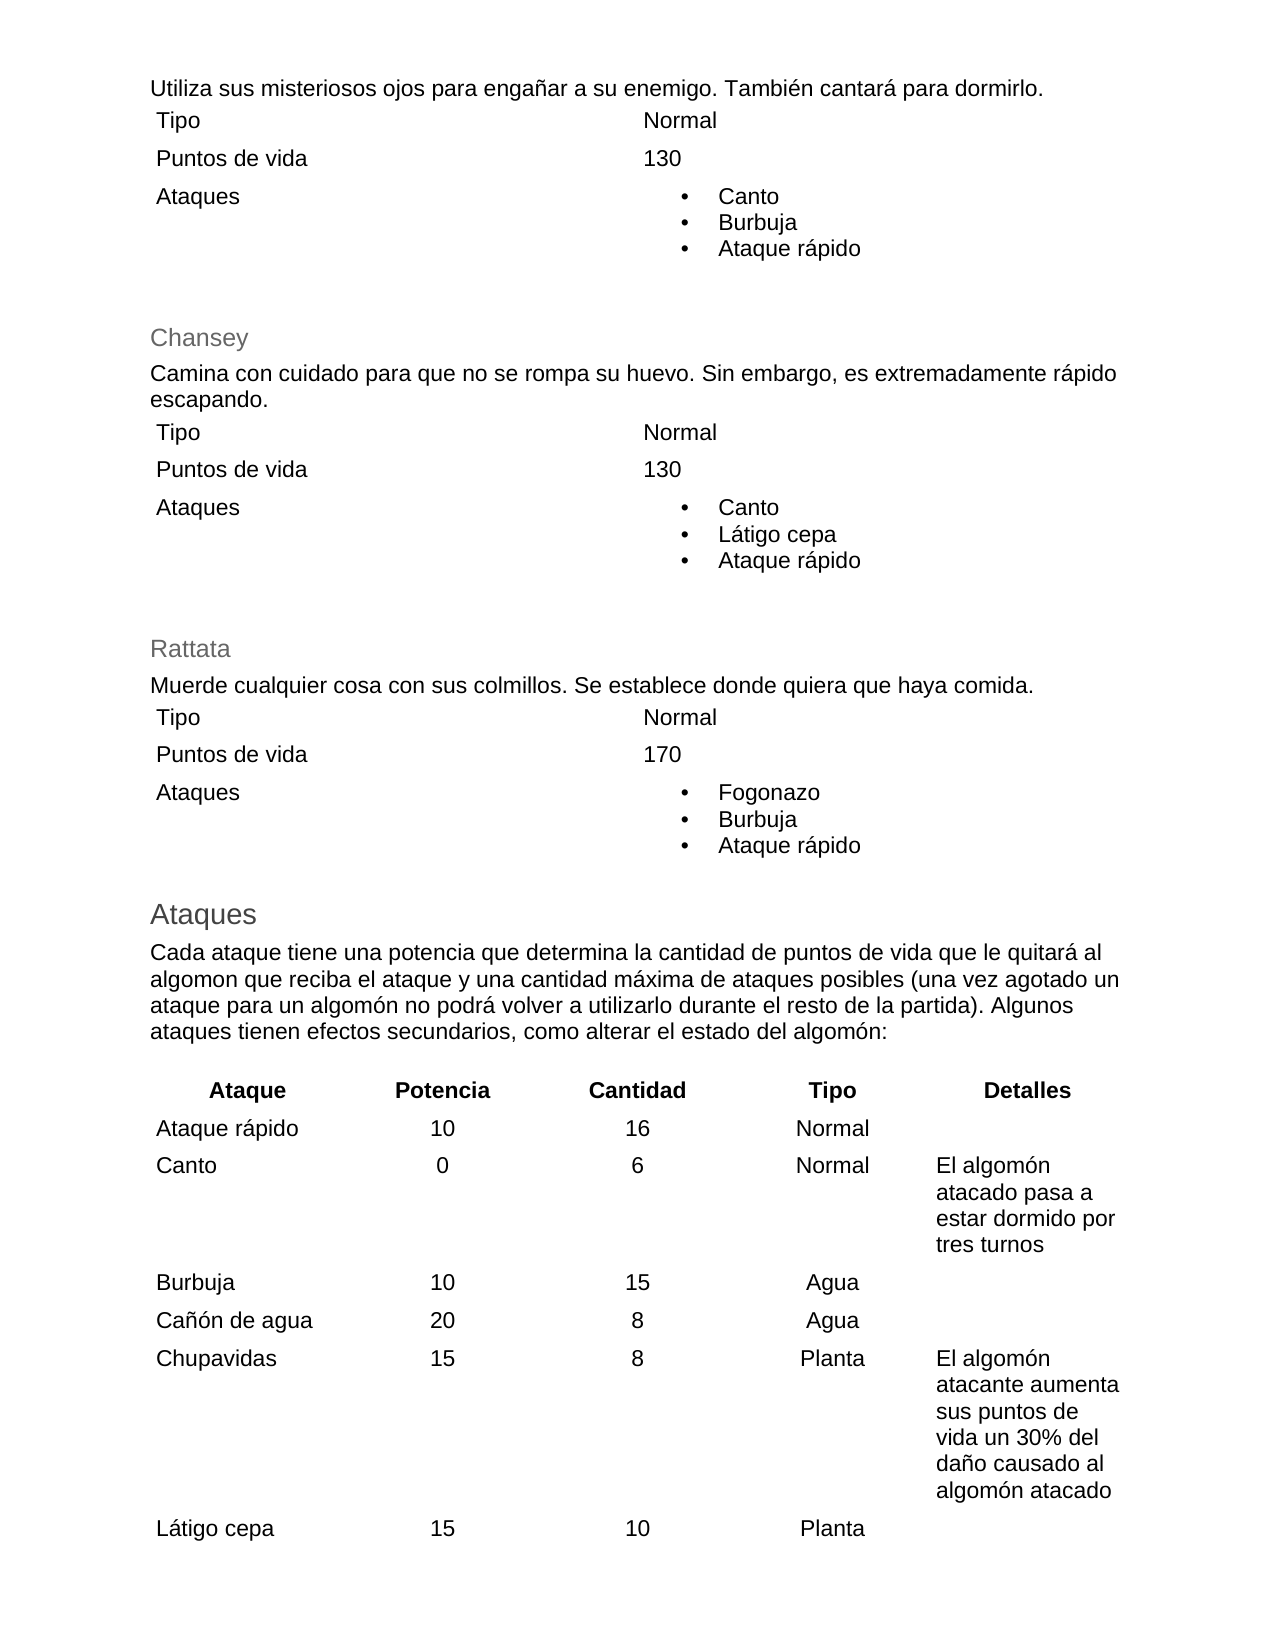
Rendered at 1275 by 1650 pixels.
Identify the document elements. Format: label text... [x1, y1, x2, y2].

table_cell [930, 1264, 1125, 1301]
text Rattata [150, 634, 1125, 663]
table_cell 16 [540, 1109, 735, 1147]
table_cell El algomón atacante aumenta sus puntos de vida un 30% del daño causado al algomón atacado [930, 1339, 1125, 1509]
text Cada ataque tiene una potencia que determina la cantidad de puntos de vida que le quitará al algomon que reciba el ataque y una cantidad máxima de ataques posibles (una vez agotado un ataque para un algomón no podrá volver a utilizarlo durante el resto de la partida). Algunos ataques tienen efectos secundarios, como alterar el estado del algomón: [150, 939, 1125, 1045]
table_cell 8 [540, 1339, 735, 1509]
table_cell Canto Burbuja Ataque rápido [638, 177, 1125, 267]
table_cell [930, 1109, 1125, 1147]
table_cell 0 [345, 1147, 540, 1263]
table_cell Fogonazo Burbuja Ataque rápido [638, 774, 1125, 864]
table_cell El algomón atacado pasa a estar dormido por tres turnos [930, 1147, 1125, 1263]
table_header Tipo [150, 698, 637, 736]
table_cell Agua [735, 1264, 930, 1301]
table_cell Planta [735, 1509, 930, 1547]
table_cell Chupavidas [150, 1339, 345, 1509]
table_header Tipo [150, 101, 637, 139]
table_cell 15 [345, 1339, 540, 1509]
table_cell Planta [735, 1339, 930, 1509]
table_cell 10 [345, 1109, 540, 1147]
table_cell Normal [735, 1147, 930, 1263]
table_header Normal [638, 698, 1125, 736]
table_cell [930, 1509, 1125, 1547]
table_header Tipo [150, 413, 637, 451]
table_cell Ataques [150, 489, 637, 579]
table_cell Canto [150, 1147, 345, 1263]
table_header Tipo [735, 1071, 930, 1109]
table_cell 15 [345, 1509, 540, 1547]
text Utiliza sus misteriosos ojos para engañar a su enemigo. También cantará para dormirlo. [150, 75, 1125, 101]
table_cell 10 [540, 1509, 735, 1547]
table_cell Puntos de vida [150, 139, 637, 177]
table_header Detalles [930, 1071, 1125, 1109]
text Muerde cualquier cosa con sus colmillos. Se establece donde quiera que haya comida. [150, 672, 1125, 698]
table_header Ataque [150, 1071, 345, 1109]
table_cell Normal [735, 1109, 930, 1147]
table_cell 10 [345, 1264, 540, 1301]
table_cell Canto Látigo cepa Ataque rápido [638, 489, 1125, 579]
table_cell Látigo cepa [150, 1509, 345, 1547]
table_cell Ataques [150, 774, 637, 864]
text Chansey [150, 323, 1125, 352]
table_header Normal [638, 413, 1125, 451]
table_cell Cañón de agua [150, 1301, 345, 1339]
table_cell Puntos de vida [150, 736, 637, 773]
table_cell Agua [735, 1301, 930, 1339]
table_cell Ataques [150, 177, 637, 267]
text Camina con cuidado para que no se rompa su huevo. Sin embargo, es extremadamente rápido escapando. [150, 360, 1125, 413]
table_cell 20 [345, 1301, 540, 1339]
table_cell [930, 1301, 1125, 1339]
table_cell Puntos de vida [150, 451, 637, 488]
table_cell Ataque rápido [150, 1109, 345, 1147]
table_cell 8 [540, 1301, 735, 1339]
table_cell Burbuja [150, 1264, 345, 1301]
table_header Normal [638, 101, 1125, 139]
table_cell 130 [638, 139, 1125, 177]
table_cell 6 [540, 1147, 735, 1263]
table_cell 130 [638, 451, 1125, 488]
text Ataques [150, 897, 1125, 931]
table_header Cantidad [540, 1071, 735, 1109]
table_cell 15 [540, 1264, 735, 1301]
table_cell 170 [638, 736, 1125, 773]
table_header Potencia [345, 1071, 540, 1109]
